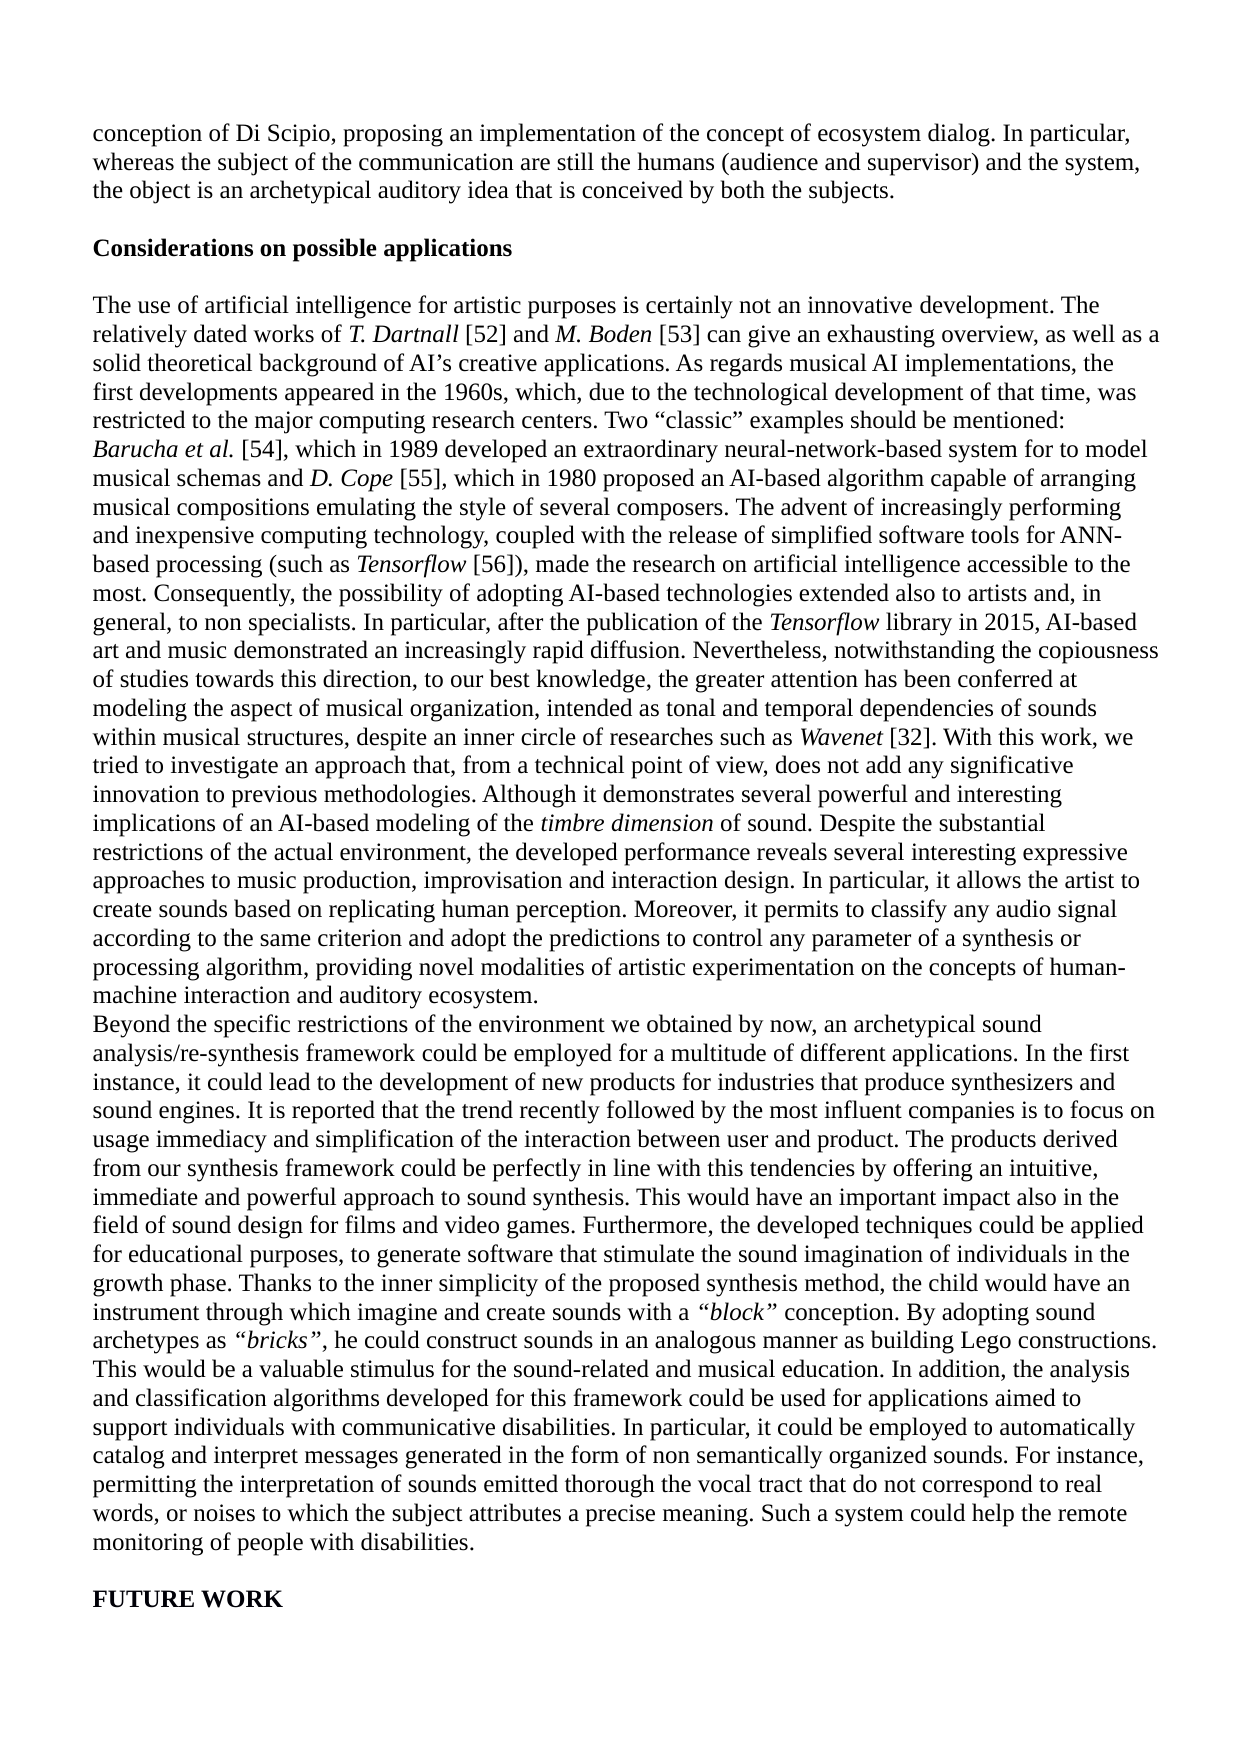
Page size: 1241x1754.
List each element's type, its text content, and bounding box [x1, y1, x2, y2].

text conception of Di Scipio, proposing an implementation of the concept of ecosystem dialog. In particular, whereas the subject of the communication are still the humans (audience and supervisor) and the system, the object is an archetypical auditory idea that is conceived by both the subjects. [92, 118, 1160, 204]
text The use of artificial intelligence for artistic purposes is certainly not an innovative development. The relatively dated works of T. Dartnall [52] and M. Boden [53] can give an exhausting overview, as well as a solid theoretical background of AI’s creative applications. As regards musical AI implementations, the first developments appeared in the 1960s, which, due to the technological development of that time, was restricted to the major computing research centers. Two “classic” examples should be mentioned: Barucha et al. [54], which in 1989 developed an extraordinary neural-network-based system for to model musical schemas and D. Cope [55], which in 1980 proposed an AI-based algorithm capable of arranging musical compositions emulating the style of several composers. The advent of increasingly performing and inexpensive computing technology, coupled with the release of simplified software tools for ANN-based processing (such as Tensorflow [56]), made the research on artificial intelligence accessible to the most. Consequently, the possibility of adopting AI-based technologies extended also to artists and, in general, to non specialists. In particular, after the publication of the Tensorflow library in 2015, AI-based art and music demonstrated an increasingly rapid diffusion. Nevertheless, notwithstanding the copiousness of studies towards this direction, to our best knowledge, the greater attention has been conferred at modeling the aspect of musical organization, intended as tonal and temporal dependencies of sounds within musical structures, despite an inner circle of researches such as Wavenet [32]. With this work, we tried to investigate an approach that, from a technical point of view, does not add any significative innovation to previous methodologies. Although it demonstrates several powerful and interesting implications of an AI-based modeling of the timbre dimension of sound. Despite the substantial restrictions of the actual environment, the developed performance reveals several interesting expressive approaches to music production, improvisation and interaction design. In particular, it allows the artist to create sounds based on replicating human perception. Moreover, it permits to classify any audio signal according to the same criterion and adopt the predictions to control any parameter of a synthesis or processing algorithm, providing novel modalities of artistic experimentation on the concepts of human-machine interaction and auditory ecosystem. [92, 291, 1160, 1009]
text FUTURE WORK [92, 1584, 1160, 1613]
text Considerations on possible applications [92, 233, 1160, 262]
text Beyond the specific restrictions of the environment we obtained by now, an archetypical sound analysis/re-synthesis framework could be employed for a multitude of different applications. In the first instance, it could lead to the development of new products for industries that produce synthesizers and sound engines. It is reported that the trend recently followed by the most influent companies is to focus on usage immediacy and simplification of the interaction between user and product. The products derived from our synthesis framework could be perfectly in line with this tendencies by offering an intuitive, immediate and powerful approach to sound synthesis. This would have an important impact also in the field of sound design for films and video games. Furthermore, the developed techniques could be applied for educational purposes, to generate software that stimulate the sound imagination of individuals in the growth phase. Thanks to the inner simplicity of the proposed synthesis method, the child would have an instrument through which imagine and create sounds with a “block” conception. By adopting sound archetypes as “bricks”, he could construct sounds in an analogous manner as building Lego constructions. This would be a valuable stimulus for the sound-related and musical education. In addition, the analysis and classification algorithms developed for this framework could be used for applications aimed to support individuals with communicative disabilities. In particular, it could be employed to automatically catalog and interpret messages generated in the form of non semantically organized sounds. For instance, permitting the interpretation of sounds emitted thorough the vocal tract that do not correspond to real words, or noises to which the subject attributes a precise meaning. Such a system could help the remote monitoring of people with disabilities. [92, 1009, 1160, 1556]
